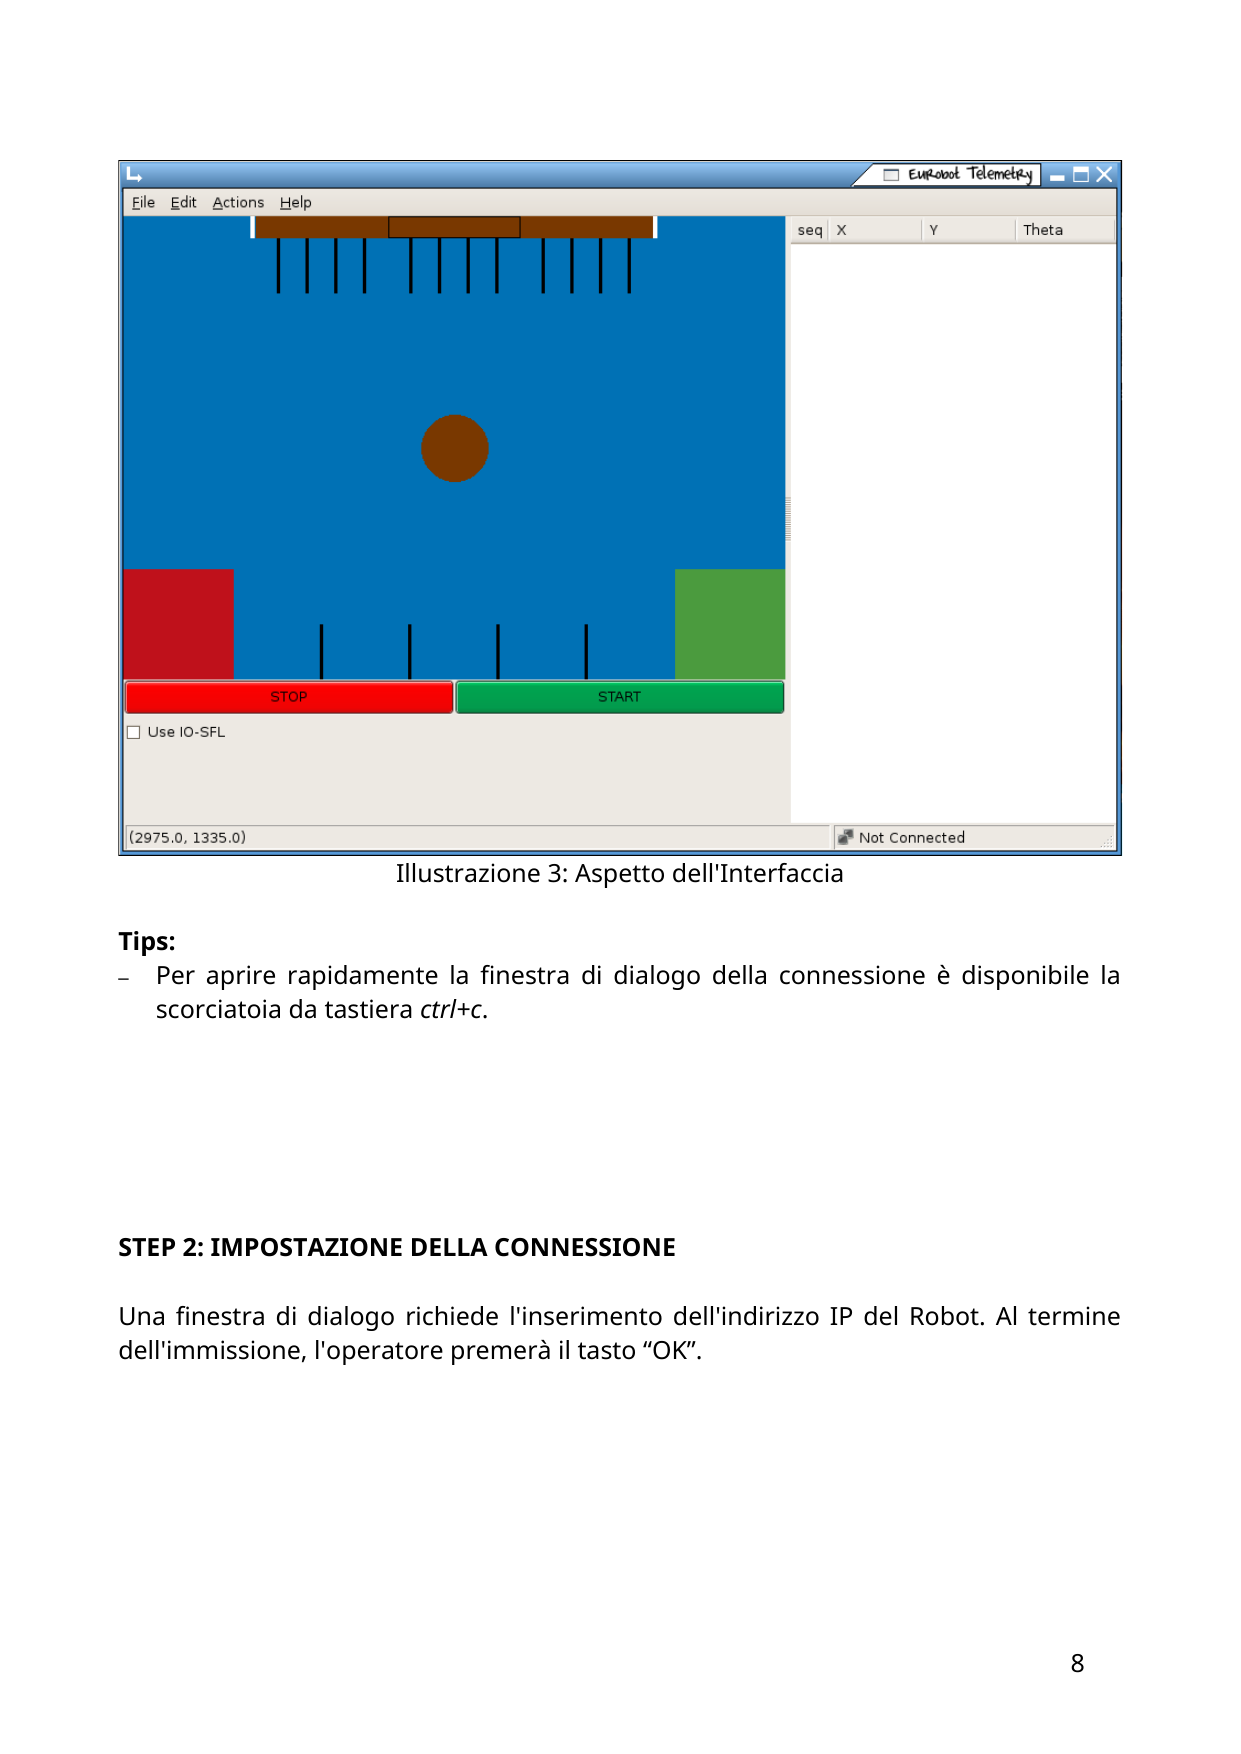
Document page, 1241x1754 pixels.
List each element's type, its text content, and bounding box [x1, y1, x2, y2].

picture [118, 160, 1123, 856]
text Tips: [118, 923, 1122, 958]
text Illustrazione 3: Aspetto dell'Interfaccia [118, 856, 1122, 889]
list Per aprire rapidamente la finestra di dialogo della connessione è disponibile la scorciatoia da tastiera ctrl+c. [118, 958, 1122, 1026]
text STEP 2: IMPOSTAZIONE DELLA CONNESSIONE [118, 1230, 1122, 1264]
text Una finestra di dialogo richiede l'inserimento dell'indirizzo IP del Robot. Al termine dell'immissione, l'operatore premerà il tasto “OK”. [118, 1298, 1122, 1366]
